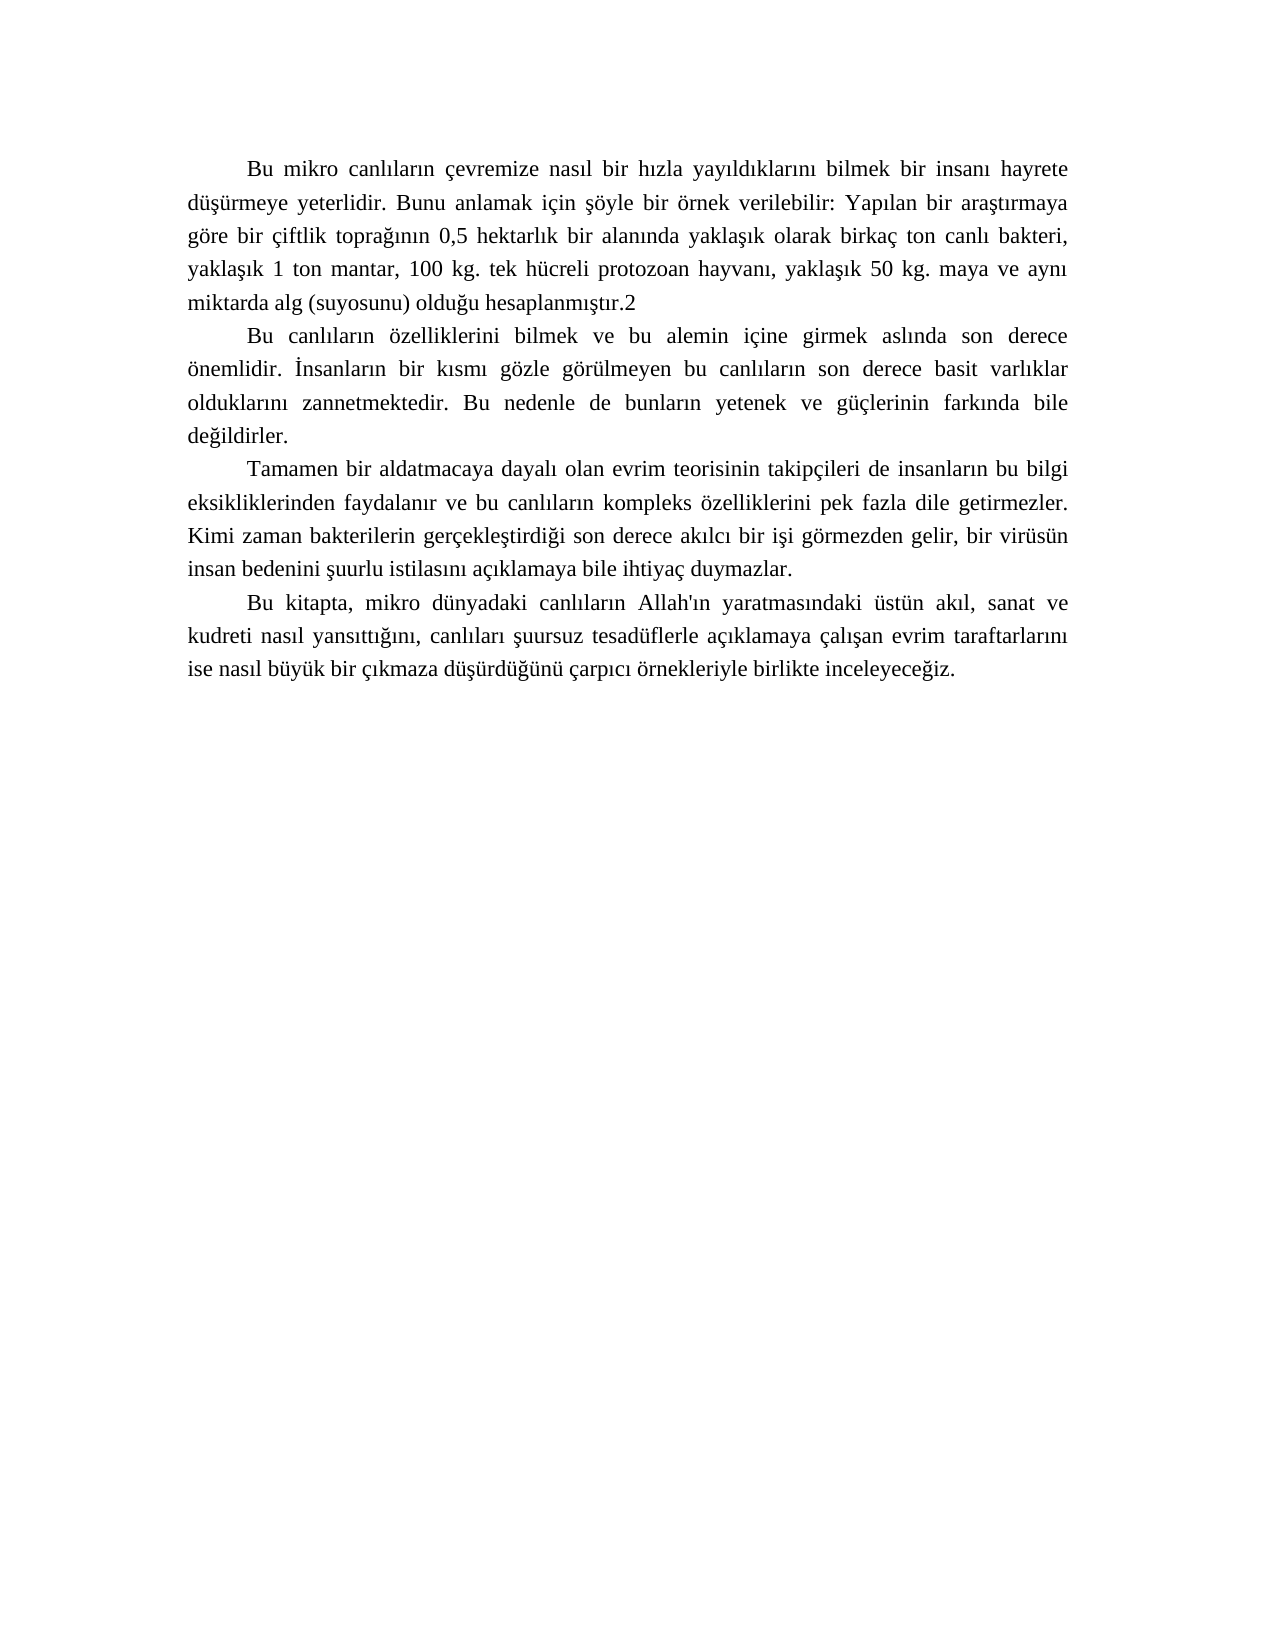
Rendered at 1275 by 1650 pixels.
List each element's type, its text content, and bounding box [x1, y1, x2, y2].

text Bu mikro canlıların çevremize nasıl bir hızla yayıldıklarını bilmek bir insanı hayrete düşürmeye yeterlidir. Bunu anlamak için şöyle bir örnek verilebilir: Yapılan bir araştırmaya göre bir çiftlik toprağının 0,5 hektarlık bir alanında yaklaşık olarak birkaç ton canlı bakteri, yaklaşık 1 ton mantar, 100 kg. tek hücreli protozoan hayvanı, yaklaşık 50 kg. maya ve aynı miktarda alg (suyosunu) olduğu hesaplanmıştır.2 [187, 150, 1070, 317]
text Bu canlıların özelliklerini bilmek ve bu alemin içine girmek aslında son derece önemlidir. İnsanların bir kısmı gözle görülmeyen bu canlıların son derece basit varlıklar olduklarını zannetmektedir. Bu nedenle de bunların yetenek ve güçlerinin farkında bile değildirler. [187, 317, 1070, 450]
text Bu kitapta, mikro dünyadaki canlıların Allah'ın yaratmasındaki üstün akıl, sanat ve kudreti nasıl yansıttığını, canlıları şuursuz tesadüflerle açıklamaya çalışan evrim taraftarlarını ise nasıl büyük bir çıkmaza düşürdüğünü çarpıcı örnekleriyle birlikte inceleyeceğiz. [187, 583, 1070, 683]
text Tamamen bir aldatmacaya dayalı olan evrim teorisinin takipçileri de insanların bu bilgi eksikliklerinden faydalanır ve bu canlıların kompleks özelliklerini pek fazla dile getirmezler. Kimi zaman bakterilerin gerçekleştirdiği son derece akılcı bir işi görmezden gelir, bir virüsün insan bedenini şuurlu istilasını açıklamaya bile ihtiyaç duymazlar. [187, 450, 1070, 583]
